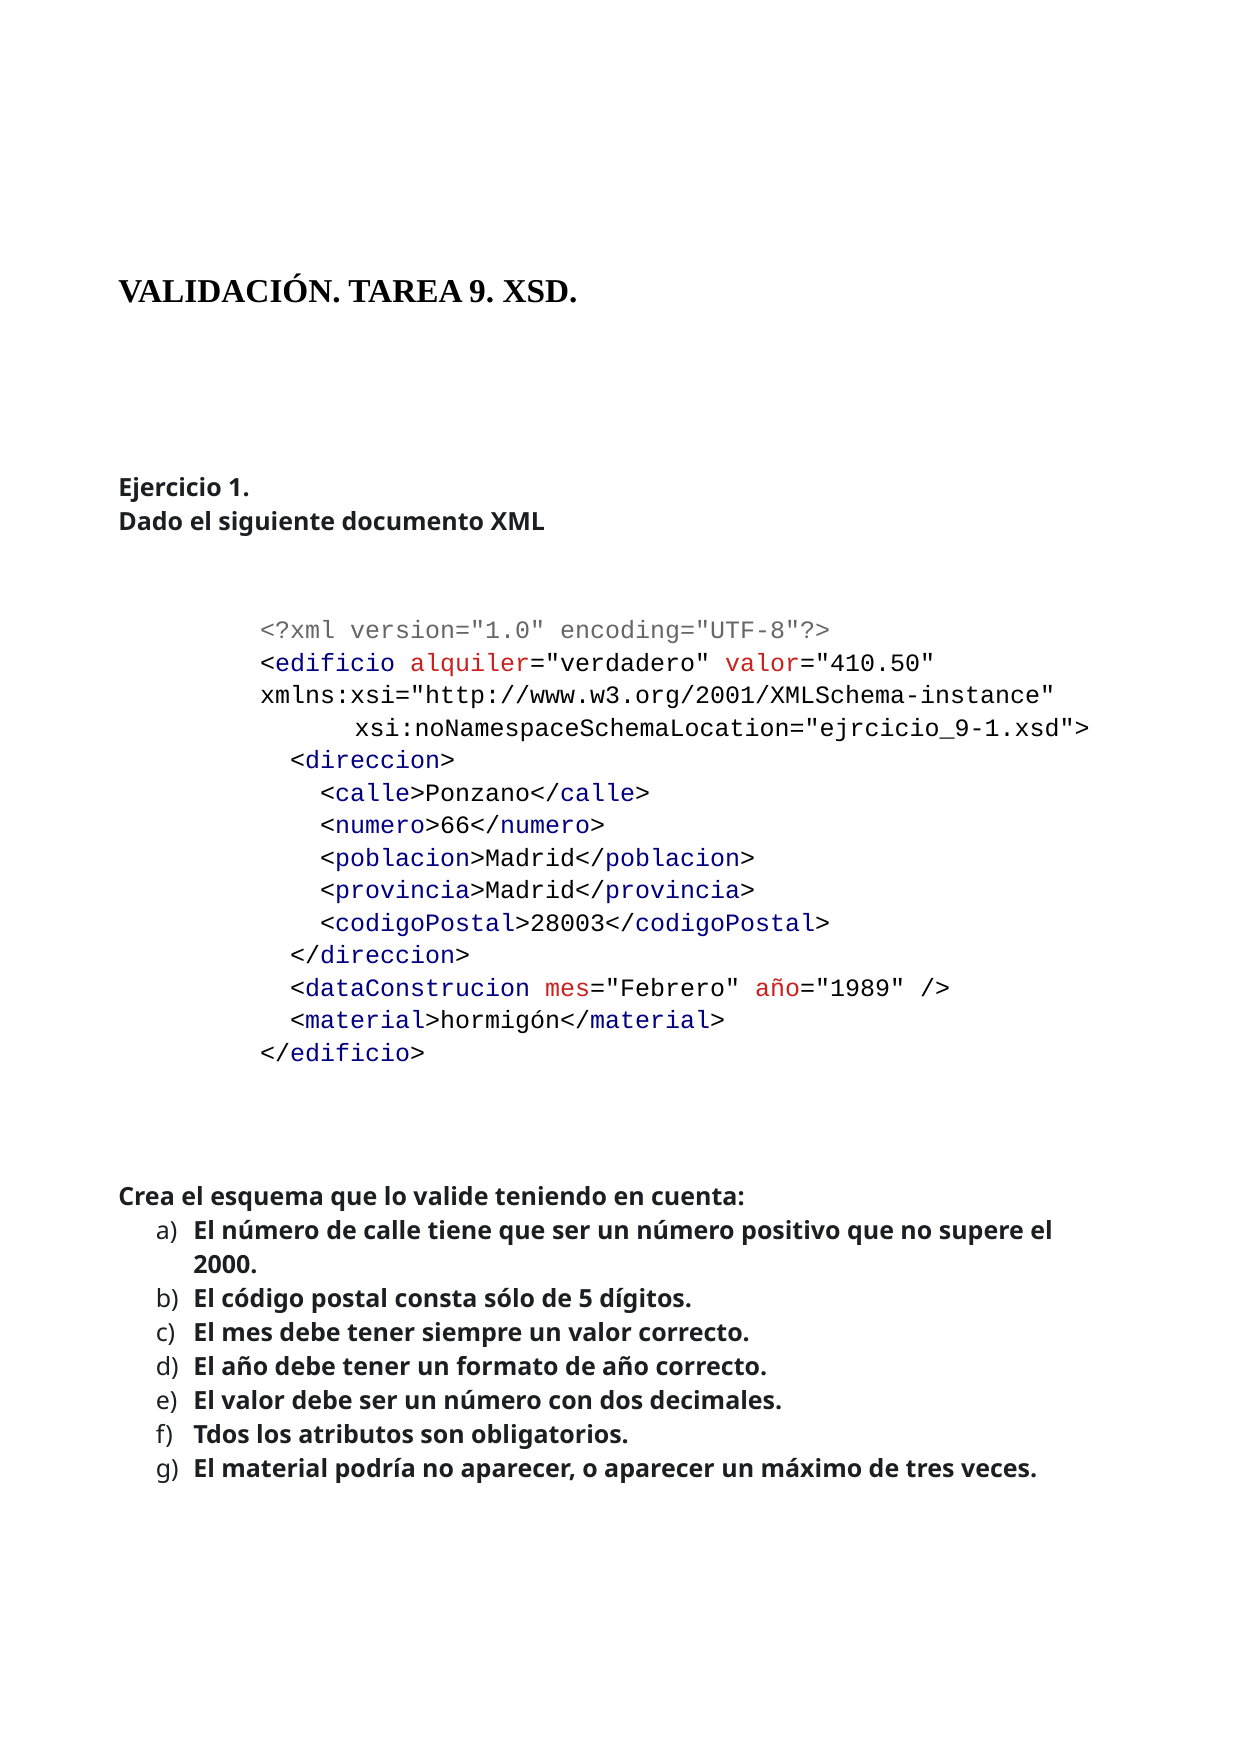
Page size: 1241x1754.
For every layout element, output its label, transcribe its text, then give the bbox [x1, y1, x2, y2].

text <edificio alquiler="verdadero" valor="410.50" xmlns:xsi="http://www.w3.org/2001/XMLSchema-instance" [260, 650, 1104, 711]
text <dataConstrucion mes="Febrero" año="1989" /> [260, 975, 1104, 1003]
text Dado el siguiente documento XML [118, 503, 1122, 538]
list El valor debe ser un número con dos decimales. [156, 1383, 1122, 1417]
list El número de calle tiene que ser un número positivo que no supere el 2000. [156, 1213, 1122, 1281]
text <provincia>Madrid</provincia> [260, 878, 1104, 906]
list El código postal consta sólo de 5 dígitos. [156, 1281, 1122, 1315]
text <material>hormigón</material> [260, 1008, 1104, 1036]
text <calle>Ponzano</calle> [260, 780, 1104, 808]
text Ejercicio 1. [118, 469, 1122, 503]
list El año debe tener un formato de año correcto. [156, 1349, 1122, 1383]
text Crea el esquema que lo valide teniendo en cuenta: [118, 1178, 1122, 1213]
text <codigoPostal>28003</codigoPostal> [260, 910, 1104, 938]
text <poblacion>Madrid</poblacion> [260, 845, 1104, 873]
list El mes debe tener siempre un valor correcto. [156, 1315, 1122, 1349]
text <direccion> [260, 748, 1104, 776]
text </direccion> [260, 943, 1104, 971]
text <numero>66</numero> [260, 813, 1104, 841]
text </edificio> [260, 1040, 1104, 1068]
list Tdos los atributos son obligatorios. [156, 1417, 1122, 1451]
list El material podría no aparecer, o aparecer un máximo de tres veces. [156, 1451, 1122, 1485]
text VALIDACIÓN. TAREA 9. XSD. [118, 271, 1122, 310]
text xsi:noNamespaceSchemaLocation="ejrcicio_9-1.xsd"> [260, 715, 1104, 743]
text <?xml version="1.0" encoding="UTF-8"?> [260, 618, 1104, 646]
